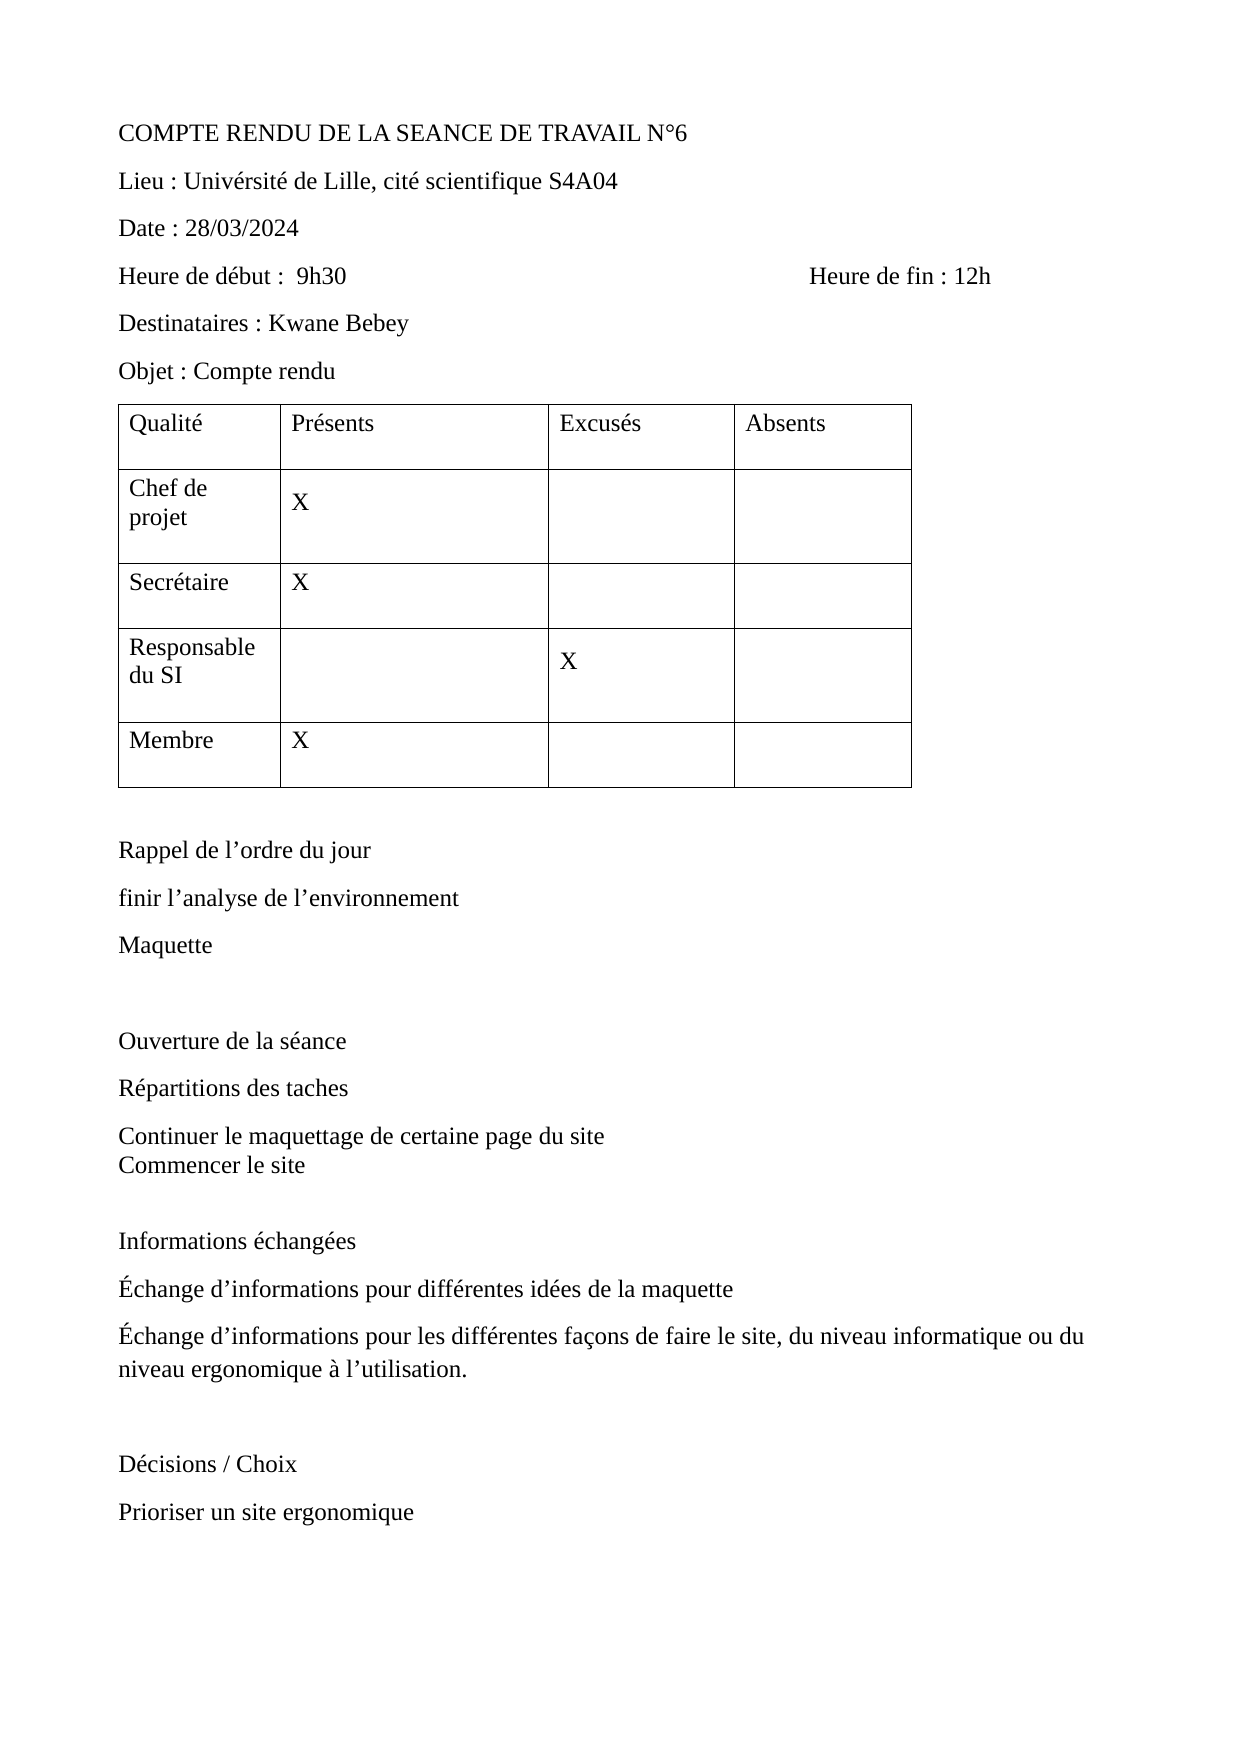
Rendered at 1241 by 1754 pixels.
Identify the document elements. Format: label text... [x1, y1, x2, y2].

table_cell X [281, 723, 548, 787]
table_header Excusés [549, 405, 734, 469]
text Prioriser un site ergonomique [118, 1497, 1122, 1526]
table_cell [549, 470, 734, 563]
table_cell Responsable du SI [119, 629, 280, 722]
table_cell X [281, 564, 548, 628]
text Lieu : Univérsité de Lille, cité scientifique S4A04 [118, 166, 1122, 194]
table_cell X [281, 470, 548, 563]
text Échange d’informations pour différentes idées de la maquette [118, 1274, 1122, 1302]
table_header Présents [281, 405, 548, 469]
text Objet : Compte rendu [118, 356, 1122, 385]
table_cell Secrétaire [119, 564, 280, 628]
table_cell [549, 564, 734, 628]
table_cell [735, 470, 911, 563]
text Répartitions des taches [118, 1073, 1122, 1102]
table_cell X [549, 629, 734, 722]
table_cell Chef de projet [119, 470, 280, 563]
table_header Qualité [119, 405, 280, 469]
text Décisions / Choix [118, 1449, 1122, 1478]
text COMPTE RENDU DE LA SEANCE DE TRAVAIL N°6 [118, 118, 1122, 147]
table_cell [735, 564, 911, 628]
table_cell [735, 723, 911, 787]
text Ouverture de la séance [118, 1026, 1122, 1054]
text finir l’analyse de l’environnement [118, 883, 1122, 912]
text Maquette [118, 931, 1122, 959]
text Commencer le site [118, 1150, 1122, 1178]
table_cell [549, 723, 734, 787]
text Informations échangées [118, 1226, 1122, 1255]
text Continuer le maquettage de certaine page du site [118, 1121, 1122, 1150]
table_cell [281, 629, 548, 722]
text Date : 28/03/2024 [118, 213, 1122, 242]
text Destinataires : Kwane Bebey [118, 308, 1122, 337]
table_header Absents [735, 405, 911, 469]
table_cell Membre [119, 723, 280, 787]
text Rappel de l’ordre du jour [118, 835, 1122, 864]
text Échange d’informations pour les différentes façons de faire le site, du niveau informatique ou du niveau ergonomique à l’utilisation. [118, 1321, 1122, 1383]
text Heure de début : 9h30 Heure de fin : 12h [118, 261, 1122, 290]
table_cell [735, 629, 911, 722]
